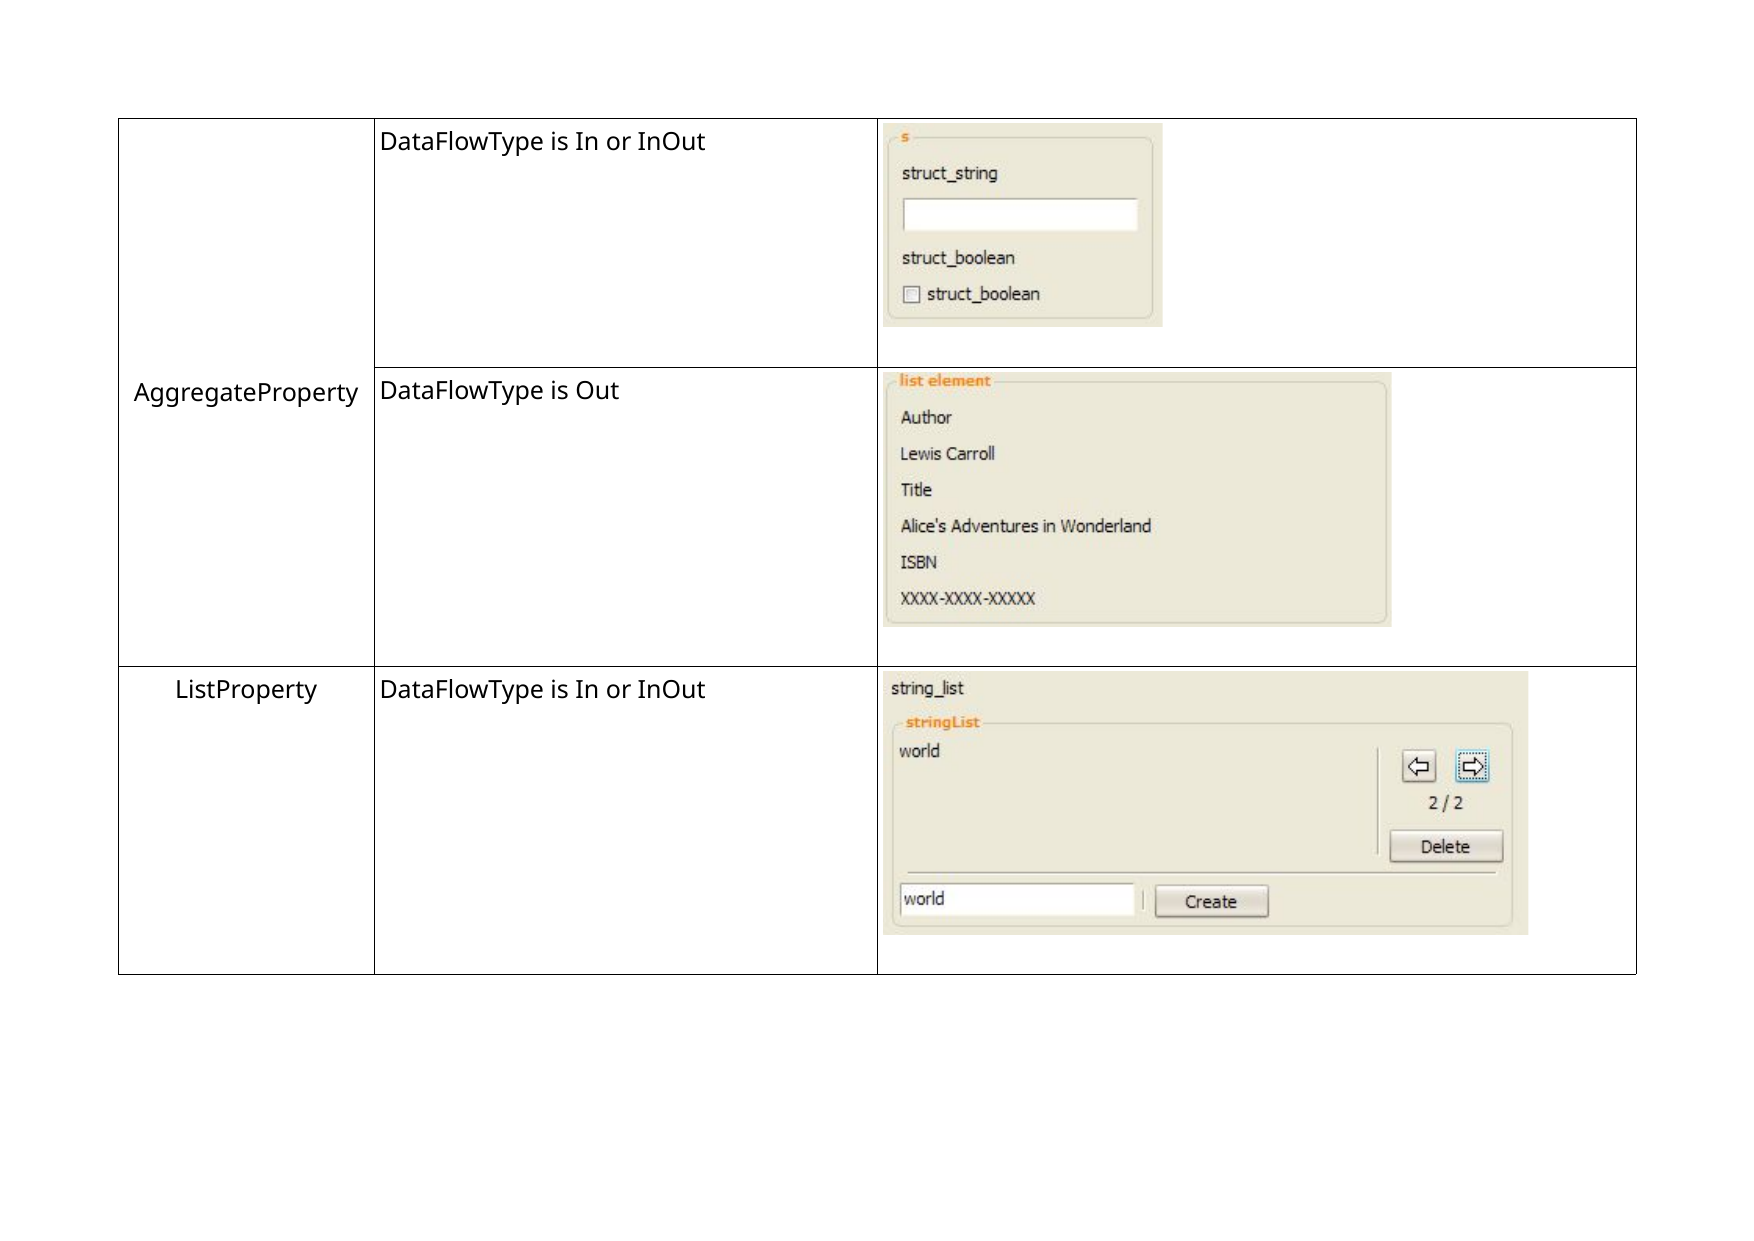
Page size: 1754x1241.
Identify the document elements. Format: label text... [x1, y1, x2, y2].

table_cell DataFlowType is In or InOut [375, 667, 877, 974]
picture [883, 372, 1392, 627]
table_cell DataFlowType is Out [375, 368, 877, 666]
table_cell [878, 368, 1636, 666]
picture [883, 123, 1163, 327]
picture [883, 671, 1529, 935]
table_cell DataFlowType is In or InOut [375, 119, 877, 367]
table_cell ListProperty [119, 667, 374, 974]
table_cell [878, 119, 1636, 367]
table_cell [878, 667, 1636, 974]
table_cell AggregateProperty [119, 119, 374, 666]
